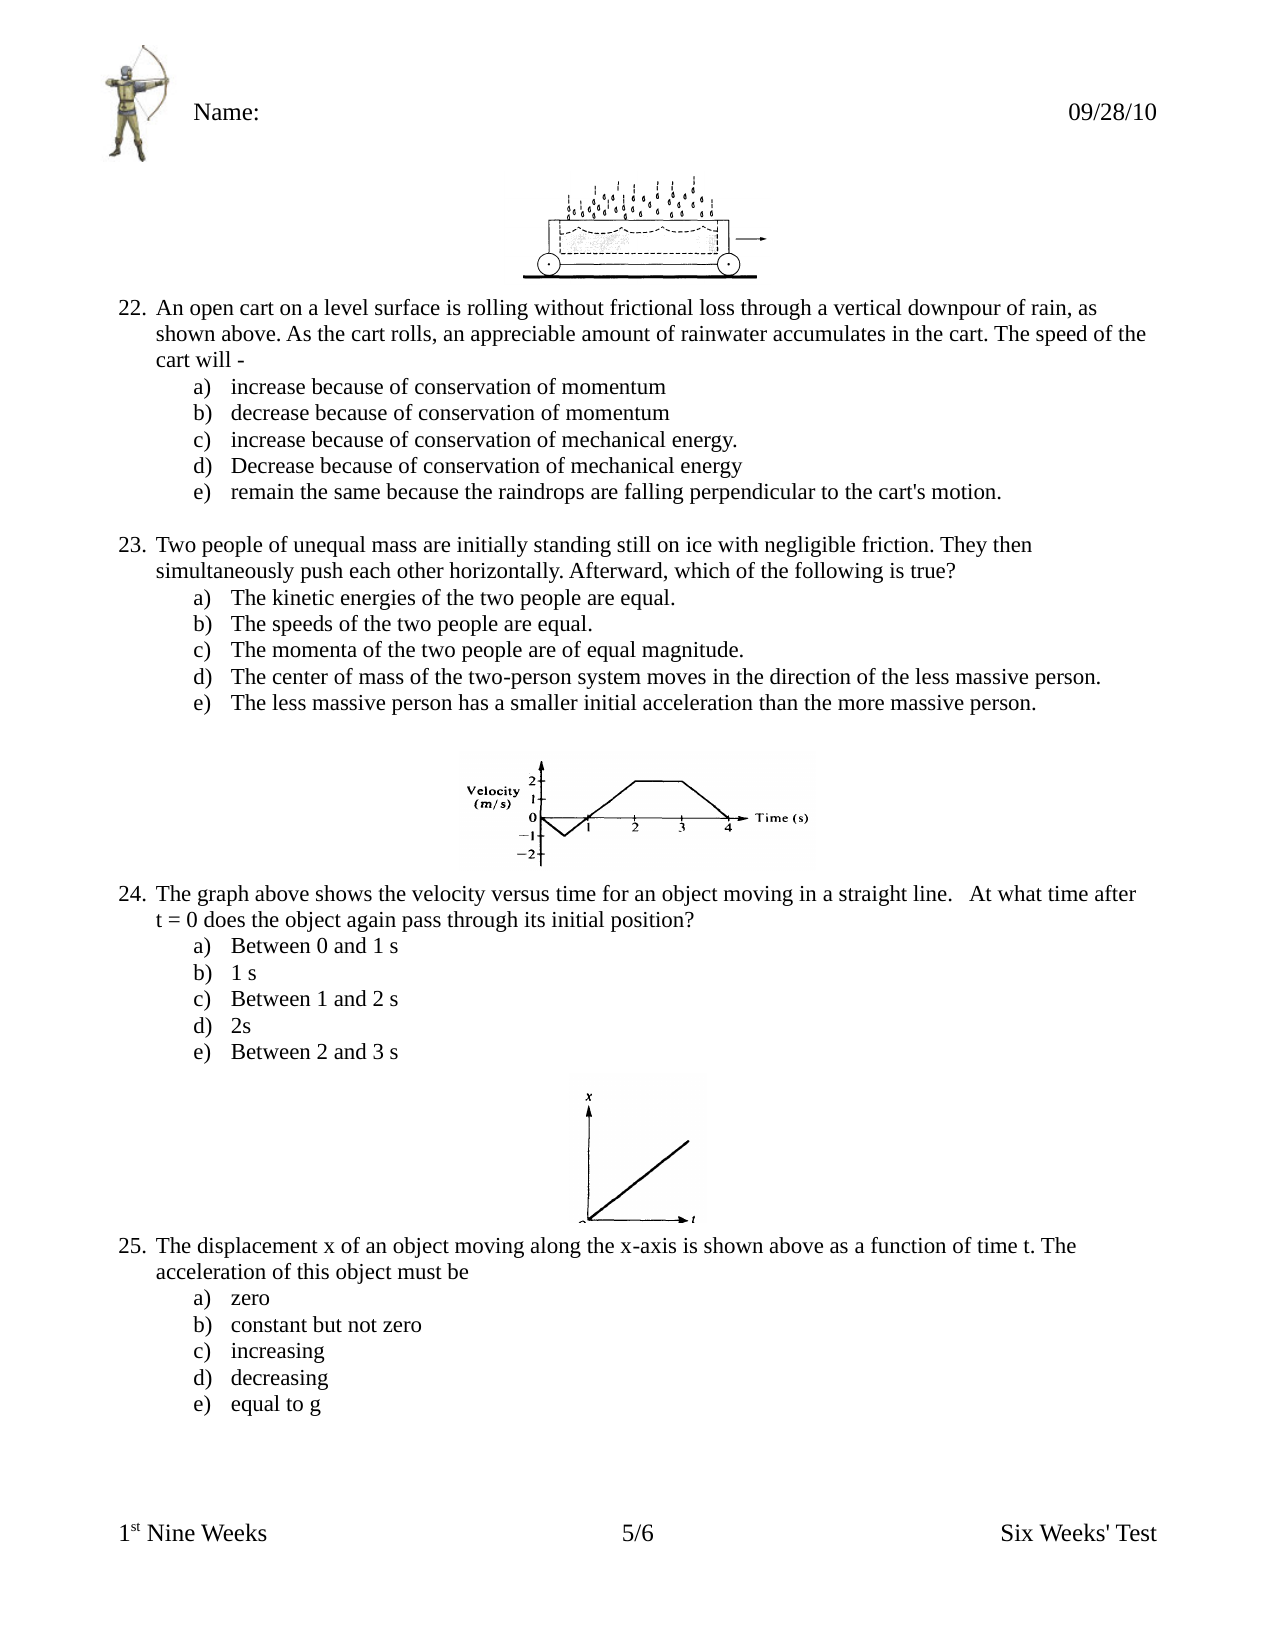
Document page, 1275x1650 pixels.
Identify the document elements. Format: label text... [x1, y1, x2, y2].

list decrease because of conservation of momentum [193, 399, 1157, 426]
list Two people of unequal mass are initially standing still on ice with negligible friction. They then simultaneously push each other horizontally. Afterward, which of the following is true? [118, 531, 1157, 584]
picture [82, 45, 193, 162]
list An open cart on a level surface is rolling without frictional loss through a vertical downpour of rain, as shown above. As the cart rolls, an appreciable amount of rainwater accumulates in the cart. The speed of the cart will - [118, 294, 1157, 373]
list The momenta of the two people are of equal magnitude. [193, 636, 1157, 663]
list The less massive person has a smaller initial acceleration than the more massive person. [193, 689, 1157, 716]
list increasing [193, 1337, 1157, 1363]
list Decrease because of conservation of mechanical energy [193, 452, 1157, 478]
list increase because of conservation of momentum [193, 373, 1157, 399]
list equal to g [193, 1390, 1157, 1416]
list The speeds of the two people are equal. [193, 610, 1157, 636]
list The kinetic energies of the two people are equal. [193, 584, 1157, 610]
list Between 2 and 3 s [193, 1038, 1157, 1064]
list increase because of conservation of mechanical energy. [193, 426, 1157, 452]
list Between 1 and 2 s [193, 985, 1157, 1012]
picture [459, 751, 816, 871]
list The displacement x of an object moving along the x‑axis is shown above as a function of time t. The acceleration of this object must be [118, 1232, 1157, 1284]
list decreasing [193, 1363, 1157, 1390]
list The graph above shows the velocity versus time for an object moving in a straight line. At what time after t = 0 does the object again pass through its initial position? [118, 880, 1157, 933]
list remain the same because the raindrops are falling perpendicular to the cart's motion. [193, 478, 1157, 505]
list 2s [193, 1012, 1157, 1038]
list The center of mass of the two‑person system moves in the direction of the less massive person. [193, 663, 1157, 689]
picture [569, 1073, 707, 1223]
list Between 0 and 1 s [193, 933, 1157, 959]
list 1 s [193, 959, 1157, 985]
list zero [193, 1284, 1157, 1311]
picture [504, 171, 771, 285]
list constant but not zero [193, 1311, 1157, 1337]
